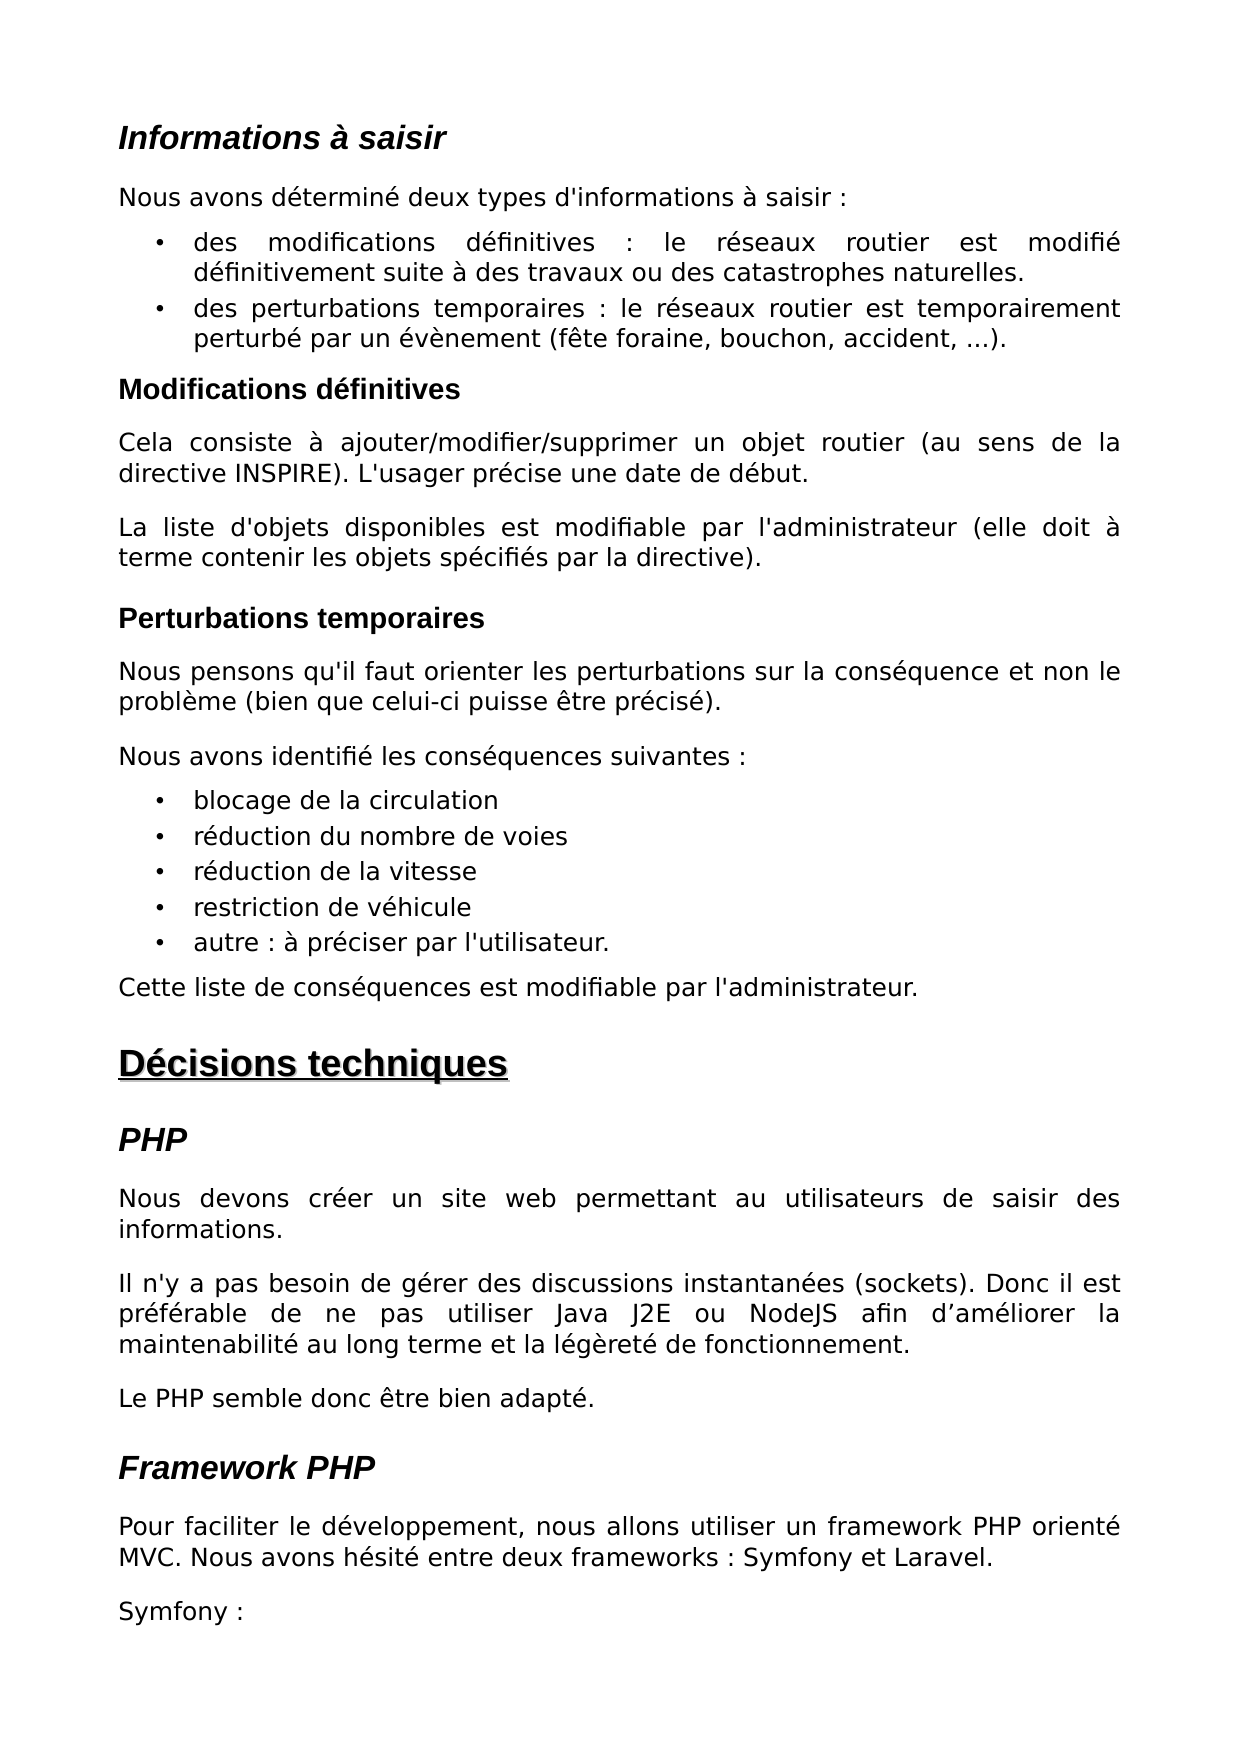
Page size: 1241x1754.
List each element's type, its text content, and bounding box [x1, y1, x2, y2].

list des perturbations temporaires : le réseaux routier est temporairement perturbé par un évènement (fête foraine, bouchon, accident, ...). [156, 294, 1122, 353]
text Nous pensons qu'il faut orienter les perturbations sur la conséquence et non le problème (bien que celui-ci puisse être précisé). [118, 657, 1122, 717]
text La liste d'objets disponibles est modifiable par l'administrateur (elle doit à terme contenir les objets spécifiés par la directive). [118, 513, 1122, 573]
text Nous devons créer un site web permettant au utilisateurs de saisir des informations. [118, 1184, 1122, 1244]
text Symfony : [118, 1597, 1122, 1626]
subtitle Informations à saisir [118, 118, 1122, 157]
list autre : à préciser par l'utilisateur. [156, 928, 1122, 957]
text Cela consiste à ajouter/modifier/supprimer un objet routier (au sens de la directive INSPIRE). L'usager précise une date de début. [118, 428, 1122, 488]
text Pour faciliter le développement, nous allons utiliser un framework PHP orienté MVC. Nous avons hésité entre deux frameworks : Symfony et Laravel. [118, 1512, 1122, 1572]
list réduction de la vitesse [156, 857, 1122, 886]
subtitle Décisions techniques [118, 1040, 1122, 1084]
text Le PHP semble donc être bien adapté. [118, 1384, 1122, 1413]
subtitle Framework PHP [118, 1448, 1122, 1486]
list des modifications définitives : le réseaux routier est modifié définitivement suite à des travaux ou des catastrophes naturelles. [156, 228, 1122, 287]
list réduction du nombre de voies [156, 822, 1122, 851]
text Nous avons identifié les conséquences suivantes : [118, 742, 1122, 771]
subtitle Modifications définitives [118, 372, 1122, 406]
subtitle Perturbations temporaires [118, 601, 1122, 634]
list restriction de véhicule [156, 893, 1122, 922]
subtitle PHP [118, 1119, 1122, 1158]
text Nous avons déterminé deux types d'informations à saisir : [118, 183, 1122, 212]
text Il n'y a pas besoin de gérer des discussions instantanées (sockets). Donc il est préférable de ne pas utiliser Java J2E ou NodeJS afin d’améliorer la maintenabilité au long terme et la légèreté de fonctionnement. [118, 1269, 1122, 1359]
list blocage de la circulation [156, 786, 1122, 816]
text Cette liste de conséquences est modifiable par l'administrateur. [118, 973, 1122, 1002]
